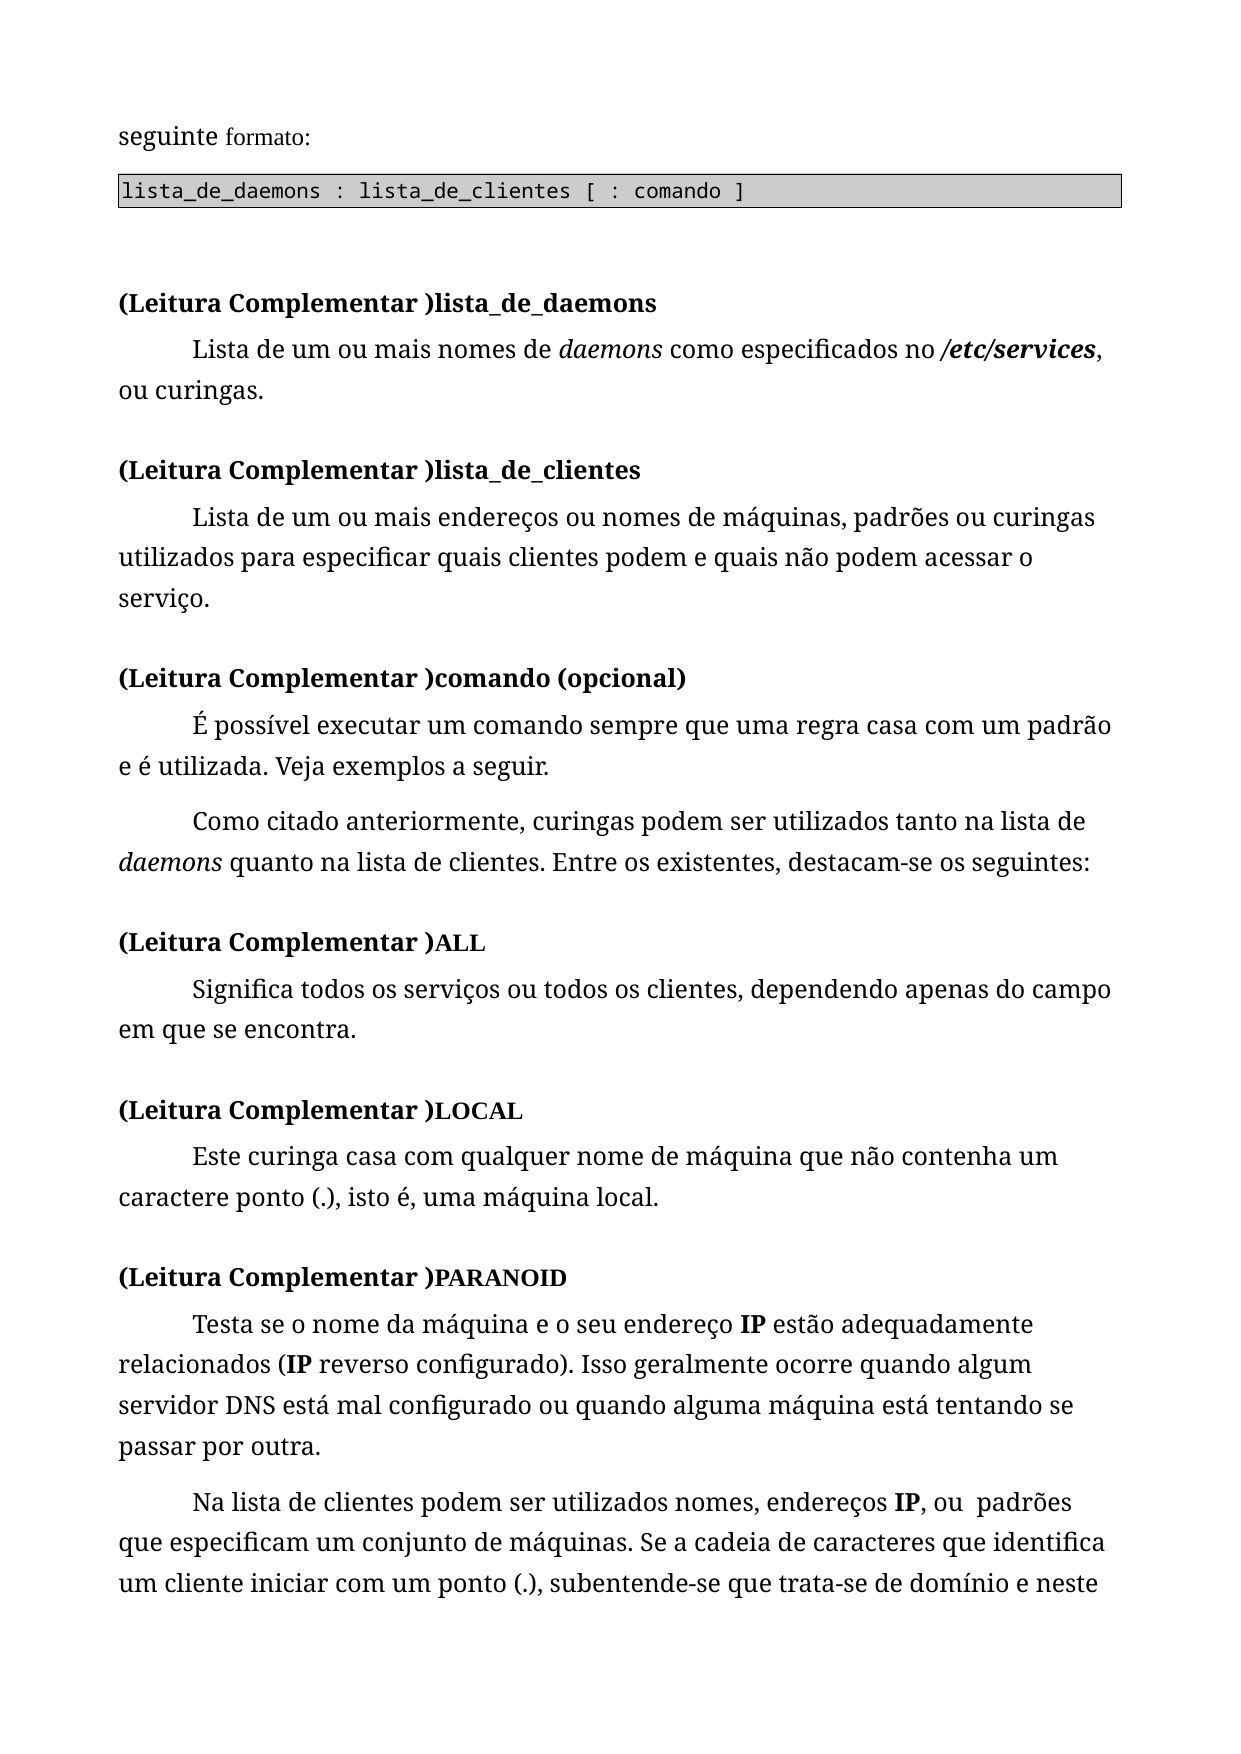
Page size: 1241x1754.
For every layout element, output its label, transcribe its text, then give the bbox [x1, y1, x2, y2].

text seguinte formato: [118, 118, 1122, 152]
text Como citado anteriormente, curingas podem ser utilizados tanto na lista de daemons quanto na lista de clientes. Entre os existentes, destacam-se os seguintes: [118, 804, 1122, 879]
text Lista de um ou mais nomes de daemons como especificados no /etc/services, ou curingas. [118, 332, 1122, 407]
subtitle (Leitura Complementar )comando (opcional) [118, 661, 1122, 695]
text É possível executar um comando sempre que uma regra casa com um padrão e é utilizada. Veja exemplos a seguir. [118, 707, 1122, 782]
text Na lista de clientes podem ser utilizados nomes, endereços IP, ou padrões que especificam um conjunto de máquinas. Se a cadeia de caracteres que identifica um cliente iniciar com um ponto (.), subentende-se que trata-se de domínio e neste [118, 1484, 1122, 1600]
text Este curinga casa com qualquer nome de máquina que não contenha um caractere ponto (.), isto é, uma máquina local. [118, 1139, 1122, 1214]
text Testa se o nome da máquina e o seu endereço IP estão adequadamente relacionados (IP reverso configurado). Isso geralmente ocorre quando algum servidor DNS está mal configurado ou quando alguma máquina está tentando se passar por outra. [118, 1306, 1122, 1463]
text Lista de um ou mais endereços ou nomes de máquinas, padrões ou curingas utilizados para especificar quais clientes podem e quais não podem acessar o serviço. [118, 499, 1122, 615]
subtitle (Leitura Complementar )ALL [118, 925, 1122, 959]
text lista_de_daemons : lista_de_clientes [ : comando ] [119, 175, 1121, 207]
subtitle (Leitura Complementar )lista_de_clientes [118, 453, 1122, 487]
subtitle (Leitura Complementar )lista_de_daemons [118, 285, 1122, 319]
subtitle (Leitura Complementar )LOCAL [118, 1092, 1122, 1126]
text Significa todos os serviços ou todos os clientes, dependendo apenas do campo em que se encontra. [118, 971, 1122, 1046]
subtitle (Leitura Complementar )PARANOID [118, 1260, 1122, 1294]
